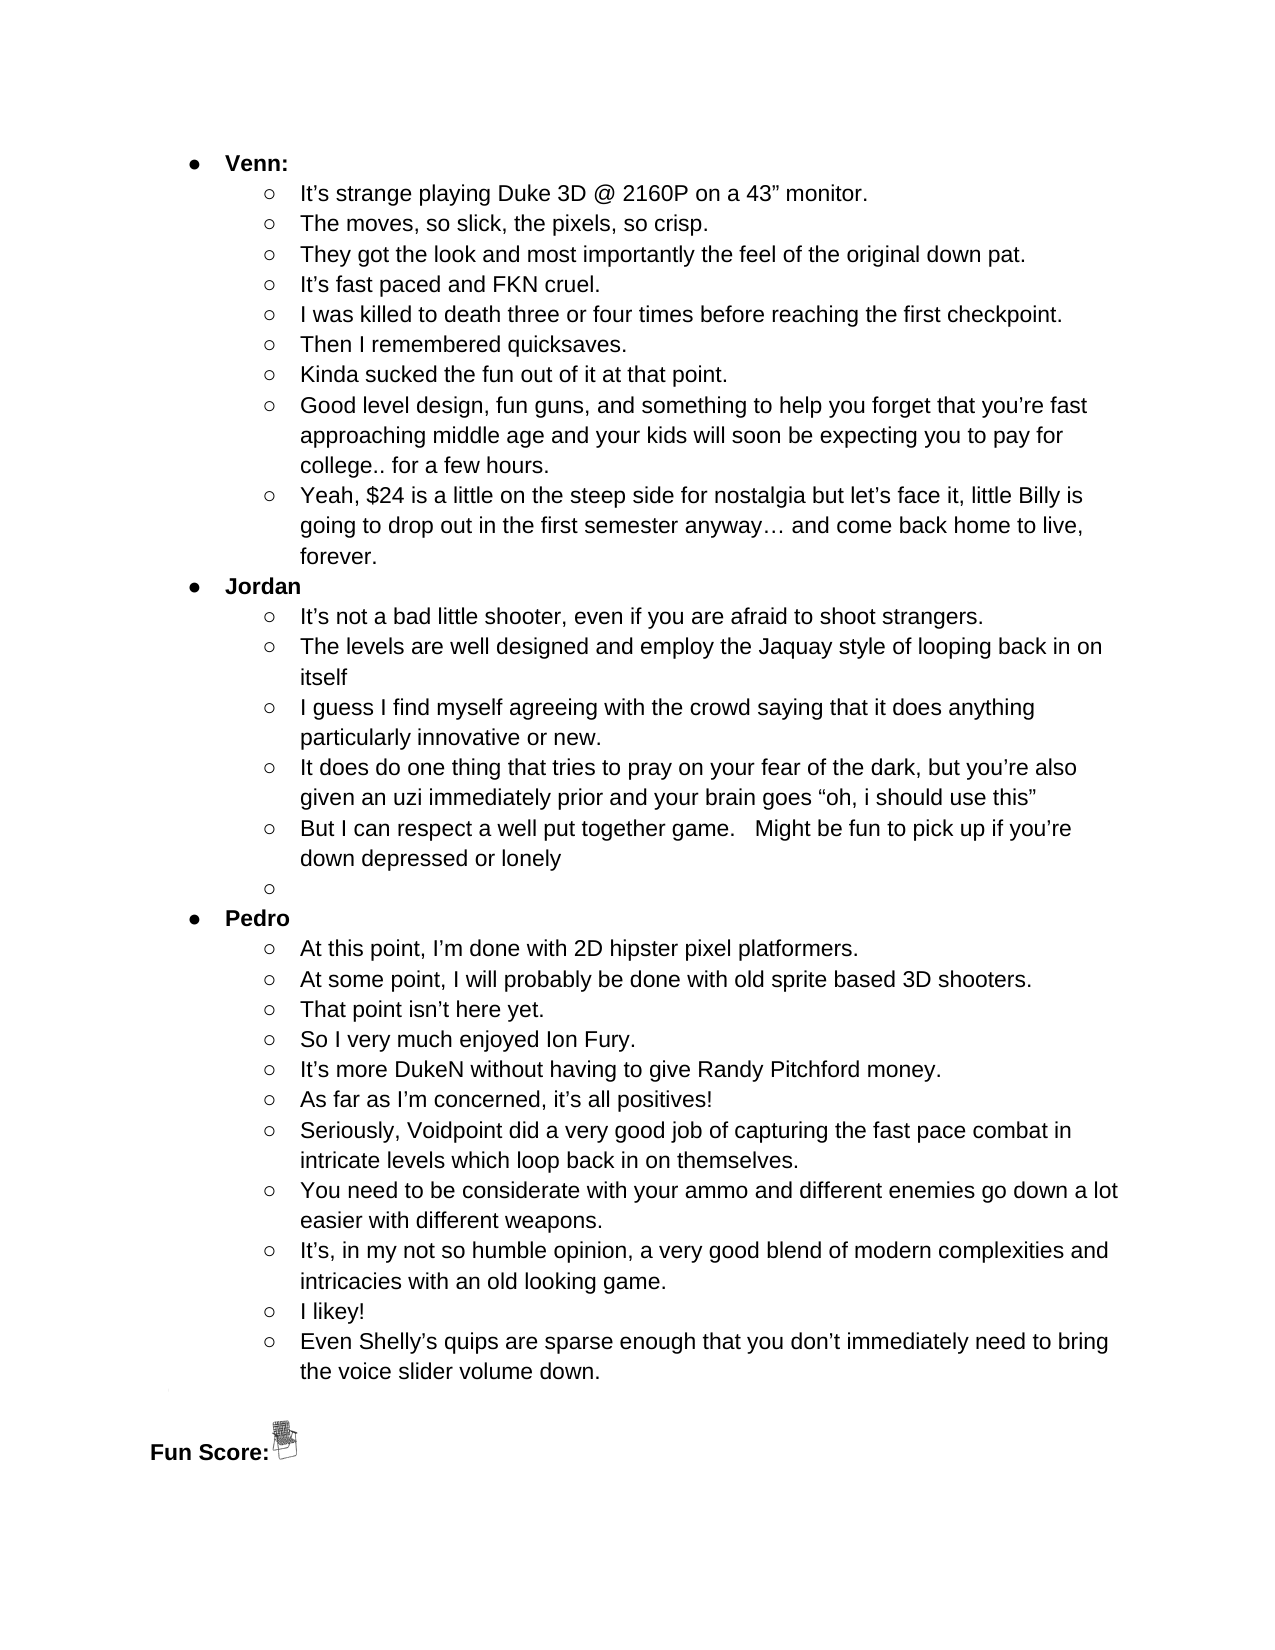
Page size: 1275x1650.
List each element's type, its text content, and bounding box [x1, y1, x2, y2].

list It’s fast paced and FKN cruel. [262, 271, 1125, 297]
list Yeah, $24 is a little on the steep side for nostalgia but let’s face it, little Billy is going to drop out in the first semester anyway… and come back home to live, forever. [262, 482, 1125, 569]
list It’s more DukeN without having to give Randy Pitchford money. [262, 1056, 1125, 1083]
list I likey! [262, 1298, 1125, 1324]
list Jordan [187, 573, 1125, 599]
list They got the look and most importantly the feel of the original down pat. [262, 241, 1125, 267]
text Fun Score: [150, 1419, 1125, 1466]
list It does do one thing that tries to pray on your fear of the dark, but you’re also given an uzi immediately prior and your brain goes “oh, i should use this” [262, 754, 1125, 811]
list Good level design, fun guns, and something to help you forget that you’re fast approaching middle age and your kids will soon be expecting you to pay for college.. for a few hours. [262, 392, 1125, 478]
list Venn: [187, 150, 1125, 176]
list It’s strange playing Duke 3D @ 2160P on a 43” monitor. [262, 180, 1125, 207]
list But I can respect a well put together game. Might be fun to pick up if you’re down depressed or lonely [262, 814, 1125, 871]
picture [269, 1418, 301, 1461]
list I guess I find myself agreeing with the crowd saying that it does anything particularly innovative or new. [262, 694, 1125, 750]
list Kinda sucked the fun out of it at that point. [262, 361, 1125, 388]
list Pedro [187, 905, 1125, 932]
list As far as I’m concerned, it’s all positives! [262, 1086, 1125, 1113]
list You need to be considerate with your ammo and different enemies go down a lot easier with different weapons. [262, 1177, 1125, 1234]
list It’s, in my not so humble opinion, a very good blend of modern complexities and intricacies with an old looking game. [262, 1237, 1125, 1294]
list Even Shelly’s quips are sparse enough that you don’t immediately need to bring the voice slider volume down. [262, 1328, 1125, 1385]
list The levels are well designed and employ the Jaquay style of looping back in on itself [262, 633, 1125, 690]
list Seriously, Voidpoint did a very good job of capturing the fast pace combat in intricate levels which loop back in on themselves. [262, 1117, 1125, 1173]
list So I very much enjoyed Ion Fury. [262, 1026, 1125, 1052]
list At some point, I will probably be done with old sprite based 3D shooters. [262, 966, 1125, 992]
list At this point, I’m done with 2D hipster pixel platformers. [262, 935, 1125, 962]
list The moves, so slick, the pixels, so crisp. [262, 210, 1125, 237]
list Then I remembered quicksaves. [262, 331, 1125, 358]
list It’s not a bad little shooter, even if you are afraid to shoot strangers. [262, 603, 1125, 629]
list I was killed to death three or four times before reaching the first checkpoint. [262, 301, 1125, 327]
list That point isn’t here yet. [262, 996, 1125, 1022]
